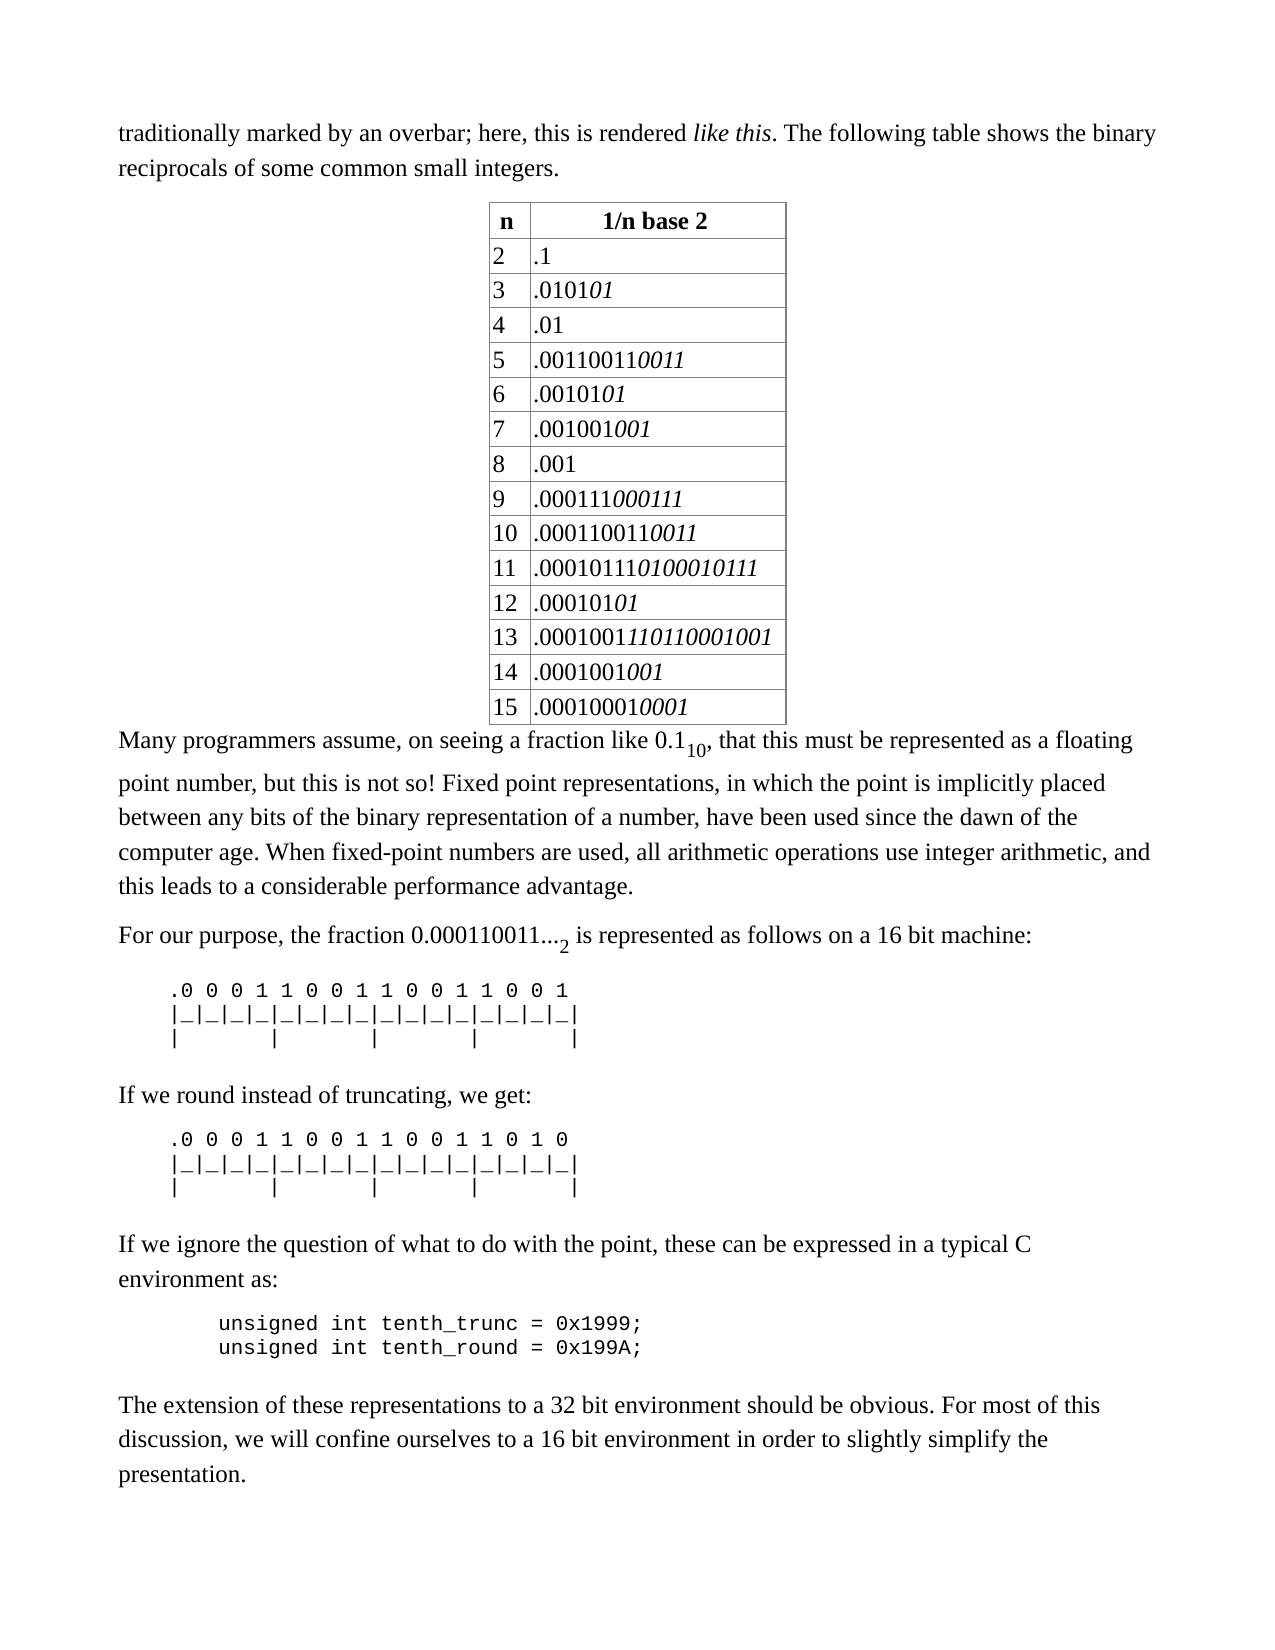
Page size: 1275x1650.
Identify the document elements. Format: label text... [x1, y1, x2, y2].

text traditionally marked by an overbar; here, this is rendered like this. The following table shows the binary reciprocals of some common small integers. [118, 118, 1157, 181]
table_cell 3 [490, 274, 530, 307]
text |_|_|_|_|_|_|_|_|_|_|_|_|_|_|_|_| [118, 1153, 1157, 1176]
table_cell 15 [490, 690, 530, 723]
text unsigned int tenth_trunc = 0x1999; [118, 1313, 1157, 1337]
text .0 0 0 1 1 0 0 1 1 0 0 1 1 0 0 1 [118, 979, 1157, 1003]
text | | | | | [118, 1176, 1157, 1200]
table_cell .001100110011 [531, 343, 785, 377]
text unsigned int tenth_round = 0x199A; [118, 1337, 1157, 1360]
table_cell .01 [531, 308, 785, 342]
table_cell .0001100110011 [531, 516, 785, 550]
table_cell 7 [490, 412, 530, 446]
table_cell 12 [490, 586, 530, 619]
table_cell .0010101 [531, 378, 785, 411]
table_cell .010101 [531, 274, 785, 307]
table_cell .001 [531, 447, 785, 481]
table_cell 9 [490, 482, 530, 515]
table_header n [490, 203, 530, 238]
table_cell .001001001 [531, 412, 785, 446]
text .0 0 0 1 1 0 0 1 1 0 0 1 1 0 1 0 [118, 1129, 1157, 1153]
table_cell .000101110100010111 [531, 551, 785, 585]
table_cell 13 [490, 620, 530, 654]
text The extension of these representations to a 32 bit environment should be obvious. For most of this discussion, we will confine ourselves to a 16 bit environment in order to slightly simplify the presentation. [118, 1390, 1157, 1487]
table_cell 14 [490, 655, 530, 689]
text Many programmers assume, on seeing a fraction like 0.110, that this must be represented as a floating point number, but this is not so! Fixed point representations, in which the point is implicitly placed between any bits of the binary representation of a number, have been used since the dawn of the computer age. When fixed-point numbers are used, all arithmetic operations use integer arithmetic, and this leads to a considerable performance advantage. [118, 725, 1157, 900]
table_cell 8 [490, 447, 530, 481]
text If we round instead of truncating, we get: [118, 1080, 1157, 1109]
table_cell .000111000111 [531, 482, 785, 515]
text | | | | | [118, 1027, 1157, 1051]
table_cell 4 [490, 308, 530, 342]
table_cell 5 [490, 343, 530, 377]
table_cell 2 [490, 239, 530, 272]
text If we ignore the question of what to do with the point, these can be expressed in a typical C environment as: [118, 1229, 1157, 1293]
table_cell 6 [490, 378, 530, 411]
table_cell .0001001001 [531, 655, 785, 689]
table_cell 10 [490, 516, 530, 550]
table_cell .1 [531, 239, 785, 272]
table_cell 11 [490, 551, 530, 585]
table_cell .000100010001 [531, 690, 785, 723]
table_cell .00010101 [531, 586, 785, 619]
text |_|_|_|_|_|_|_|_|_|_|_|_|_|_|_|_| [118, 1003, 1157, 1027]
text For our purpose, the fraction 0.000110011...2 is represented as follows on a 16 bit machine: [118, 920, 1157, 958]
table_header 1/n base 2 [531, 203, 785, 238]
table_cell .0001001110110001001 [531, 620, 785, 654]
